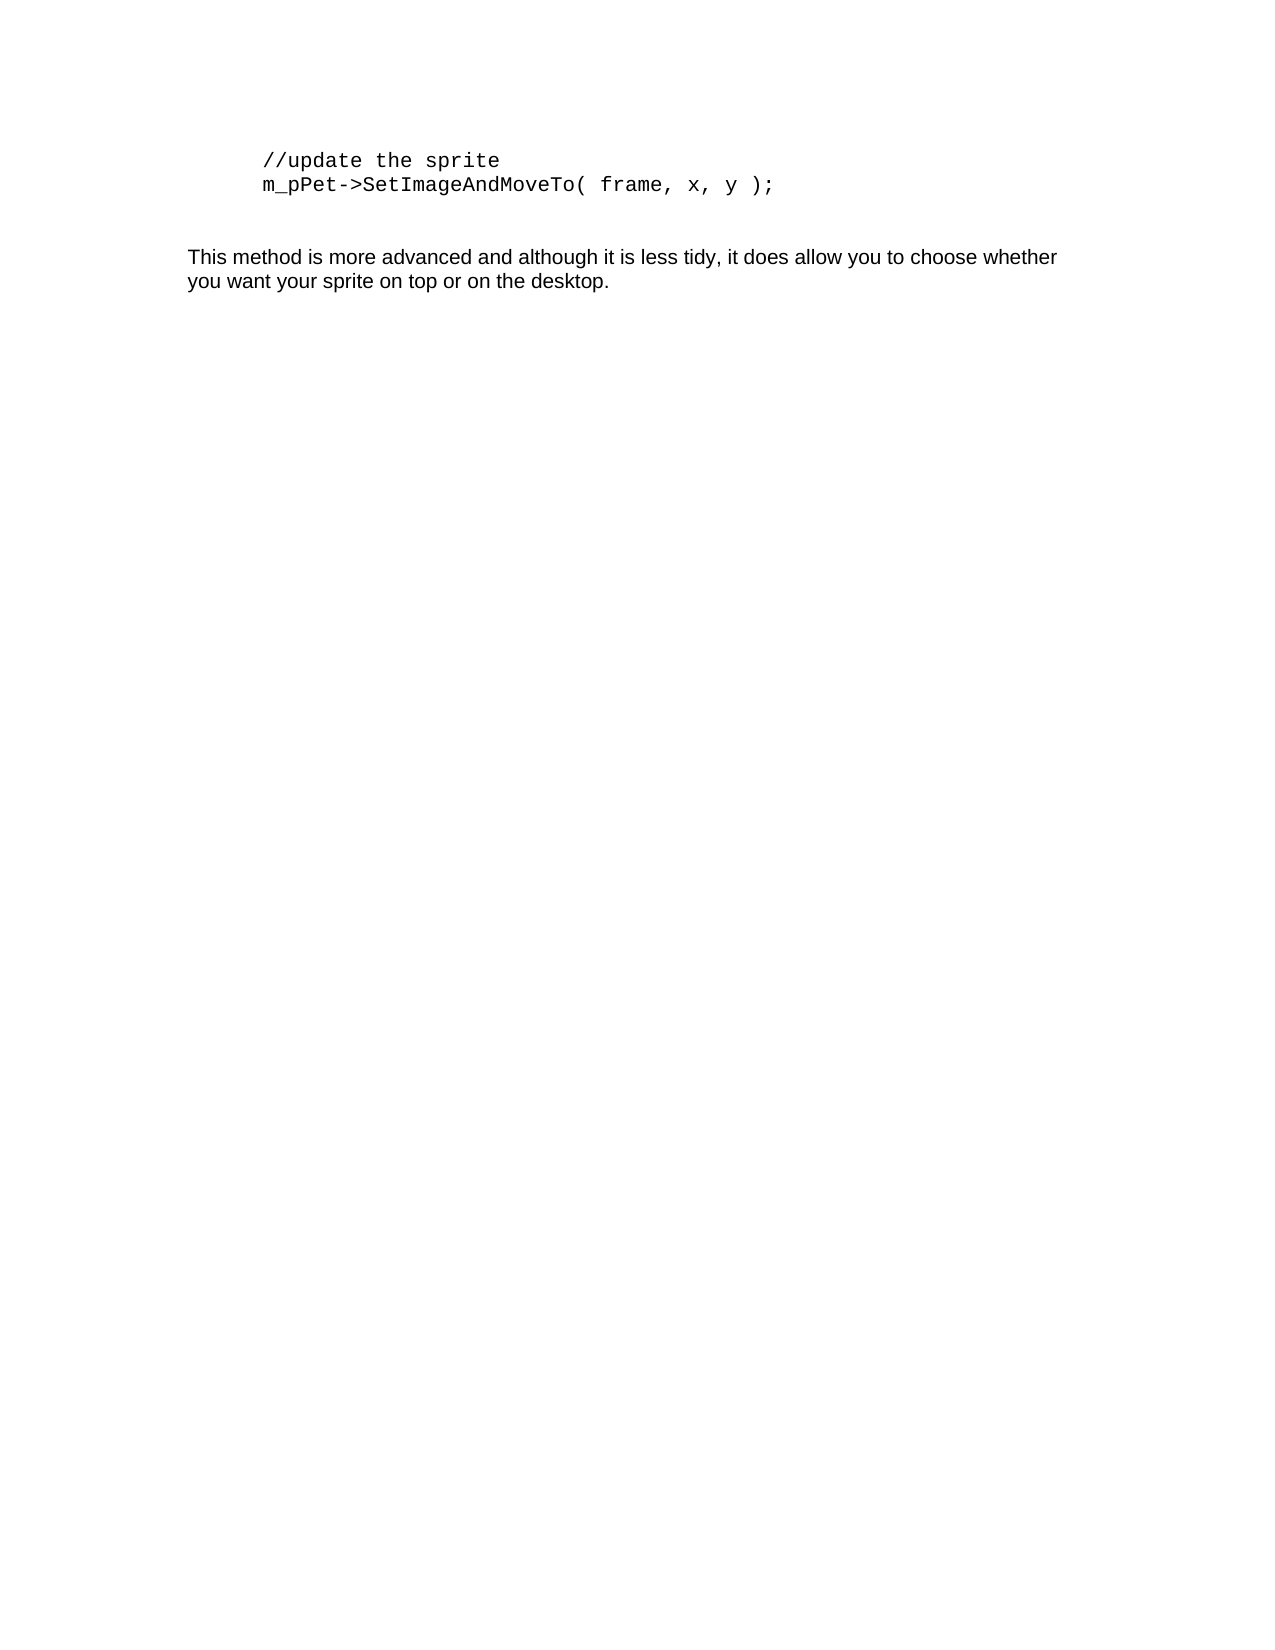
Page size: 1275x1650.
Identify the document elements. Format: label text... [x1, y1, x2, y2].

text This method is more advanced and although it is less tidy, it does allow you to choose whether you want your sprite on top or on the desktop. [187, 245, 1087, 293]
text //update the sprite [262, 150, 1087, 174]
text m_pPet->SetImageAndMoveTo( frame, x, y ); [262, 174, 1087, 197]
